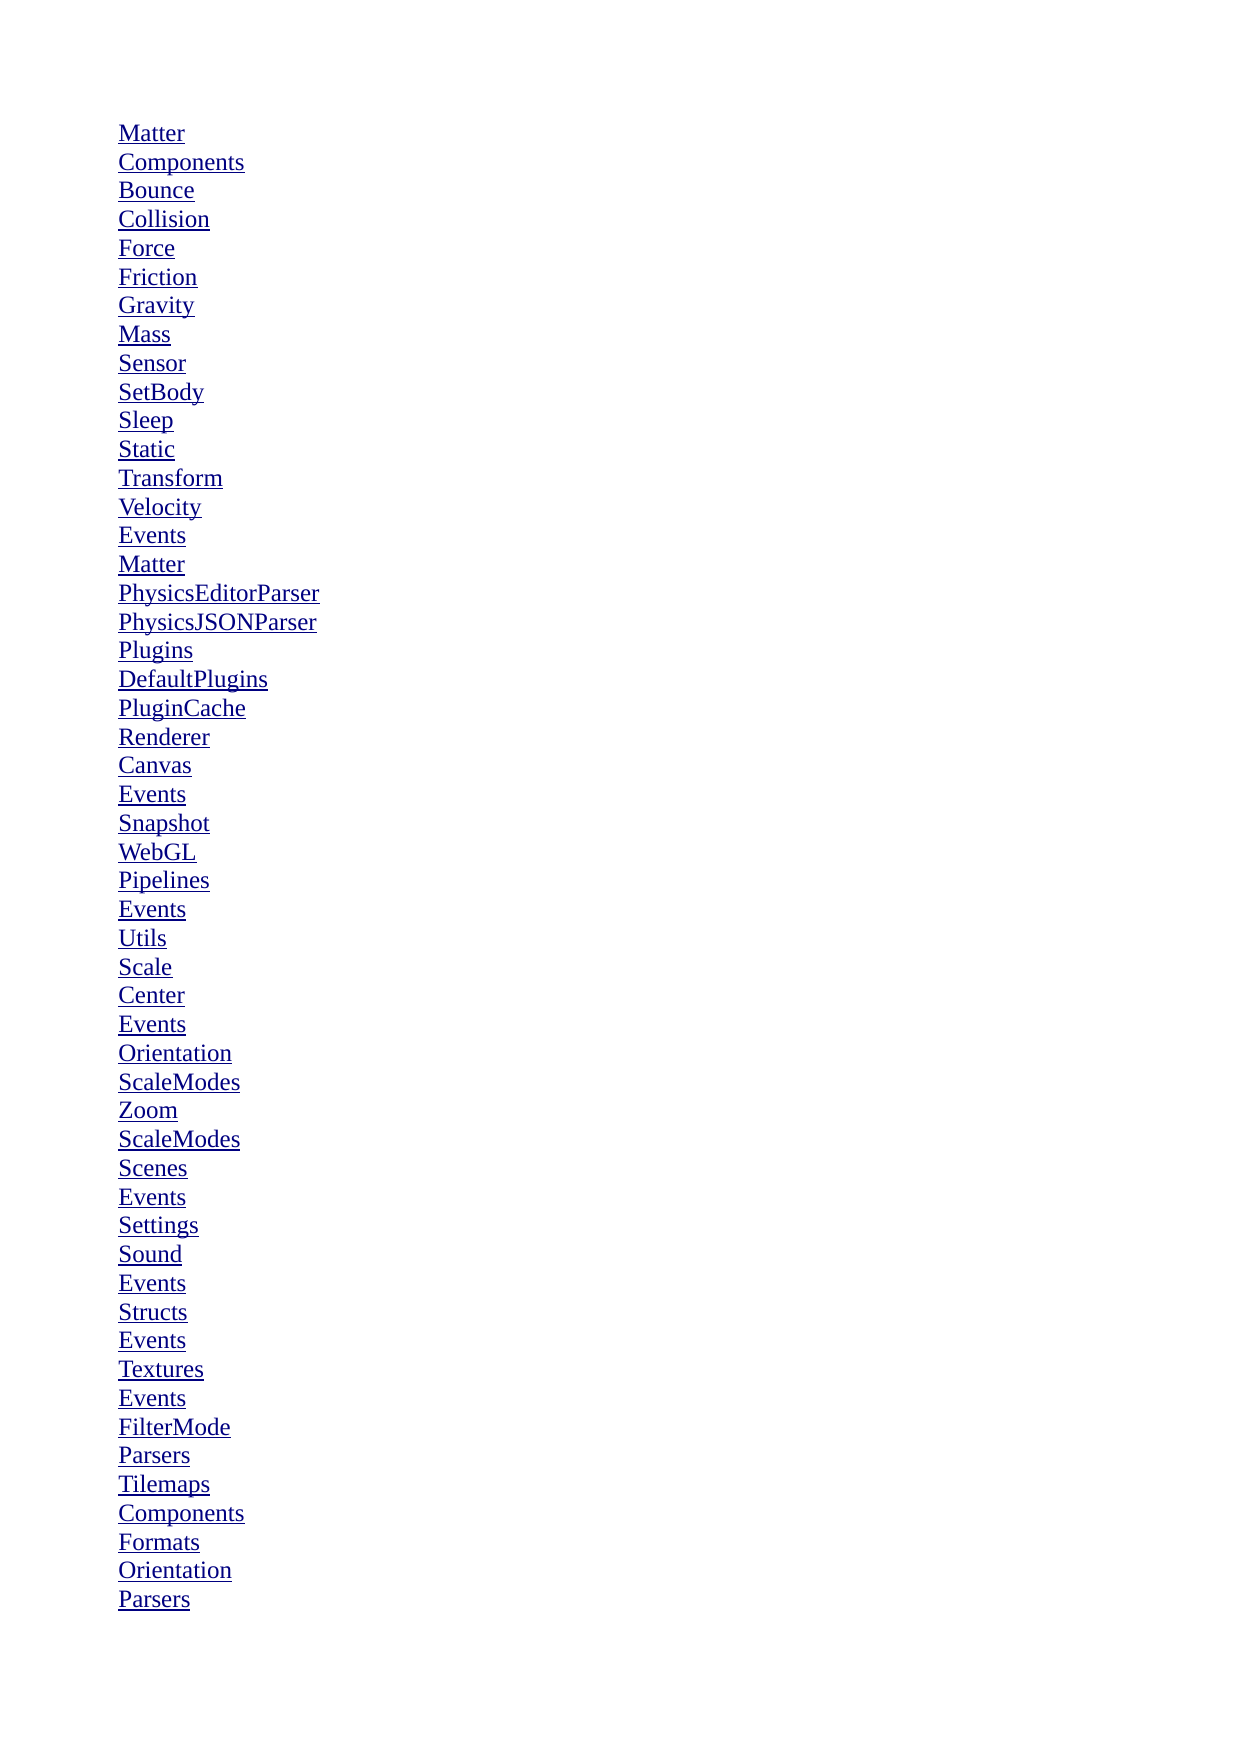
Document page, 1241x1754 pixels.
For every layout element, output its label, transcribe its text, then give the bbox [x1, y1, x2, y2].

subtitle Components [118, 147, 1122, 176]
subtitle Settings [118, 1211, 1122, 1239]
subtitle Components [118, 1498, 1122, 1527]
subtitle Renderer [118, 722, 1122, 751]
subtitle ScaleModes [118, 1067, 1122, 1096]
subtitle Scale [118, 952, 1122, 981]
subtitle Events [118, 521, 1122, 549]
subtitle PhysicsJSONParser [118, 607, 1122, 636]
subtitle PhysicsEditorParser [118, 578, 1122, 607]
subtitle Friction [118, 262, 1122, 291]
subtitle Events [118, 894, 1122, 923]
subtitle ScaleModes [118, 1124, 1122, 1153]
subtitle Collision [118, 204, 1122, 233]
subtitle WebGL [118, 837, 1122, 866]
subtitle Matter [118, 118, 1122, 147]
subtitle Sensor [118, 348, 1122, 377]
subtitle Center [118, 981, 1122, 1009]
subtitle Transform [118, 463, 1122, 492]
subtitle Bounce [118, 176, 1122, 204]
subtitle Textures [118, 1354, 1122, 1383]
subtitle FilterMode [118, 1412, 1122, 1441]
subtitle Events [118, 1383, 1122, 1412]
subtitle Snapshot [118, 808, 1122, 837]
subtitle Mass [118, 319, 1122, 348]
subtitle Utils [118, 923, 1122, 952]
subtitle Matter [118, 549, 1122, 578]
subtitle Tilemaps [118, 1469, 1122, 1498]
subtitle Force [118, 233, 1122, 262]
subtitle Events [118, 1182, 1122, 1211]
subtitle Scenes [118, 1153, 1122, 1182]
subtitle SetBody [118, 377, 1122, 406]
subtitle Events [118, 1009, 1122, 1038]
subtitle PluginCache [118, 693, 1122, 722]
subtitle Zoom [118, 1096, 1122, 1124]
subtitle Orientation [118, 1038, 1122, 1067]
subtitle Parsers [118, 1584, 1122, 1613]
subtitle Events [118, 779, 1122, 808]
subtitle Sleep [118, 406, 1122, 434]
subtitle Gravity [118, 291, 1122, 319]
subtitle Static [118, 434, 1122, 463]
subtitle Formats [118, 1527, 1122, 1556]
subtitle DefaultPlugins [118, 664, 1122, 693]
subtitle Parsers [118, 1441, 1122, 1469]
subtitle Structs [118, 1297, 1122, 1326]
subtitle Events [118, 1268, 1122, 1297]
subtitle Plugins [118, 636, 1122, 664]
subtitle Canvas [118, 751, 1122, 779]
subtitle Events [118, 1326, 1122, 1354]
subtitle Orientation [118, 1556, 1122, 1584]
subtitle Sound [118, 1239, 1122, 1268]
subtitle Velocity [118, 492, 1122, 521]
subtitle Pipelines [118, 866, 1122, 894]
